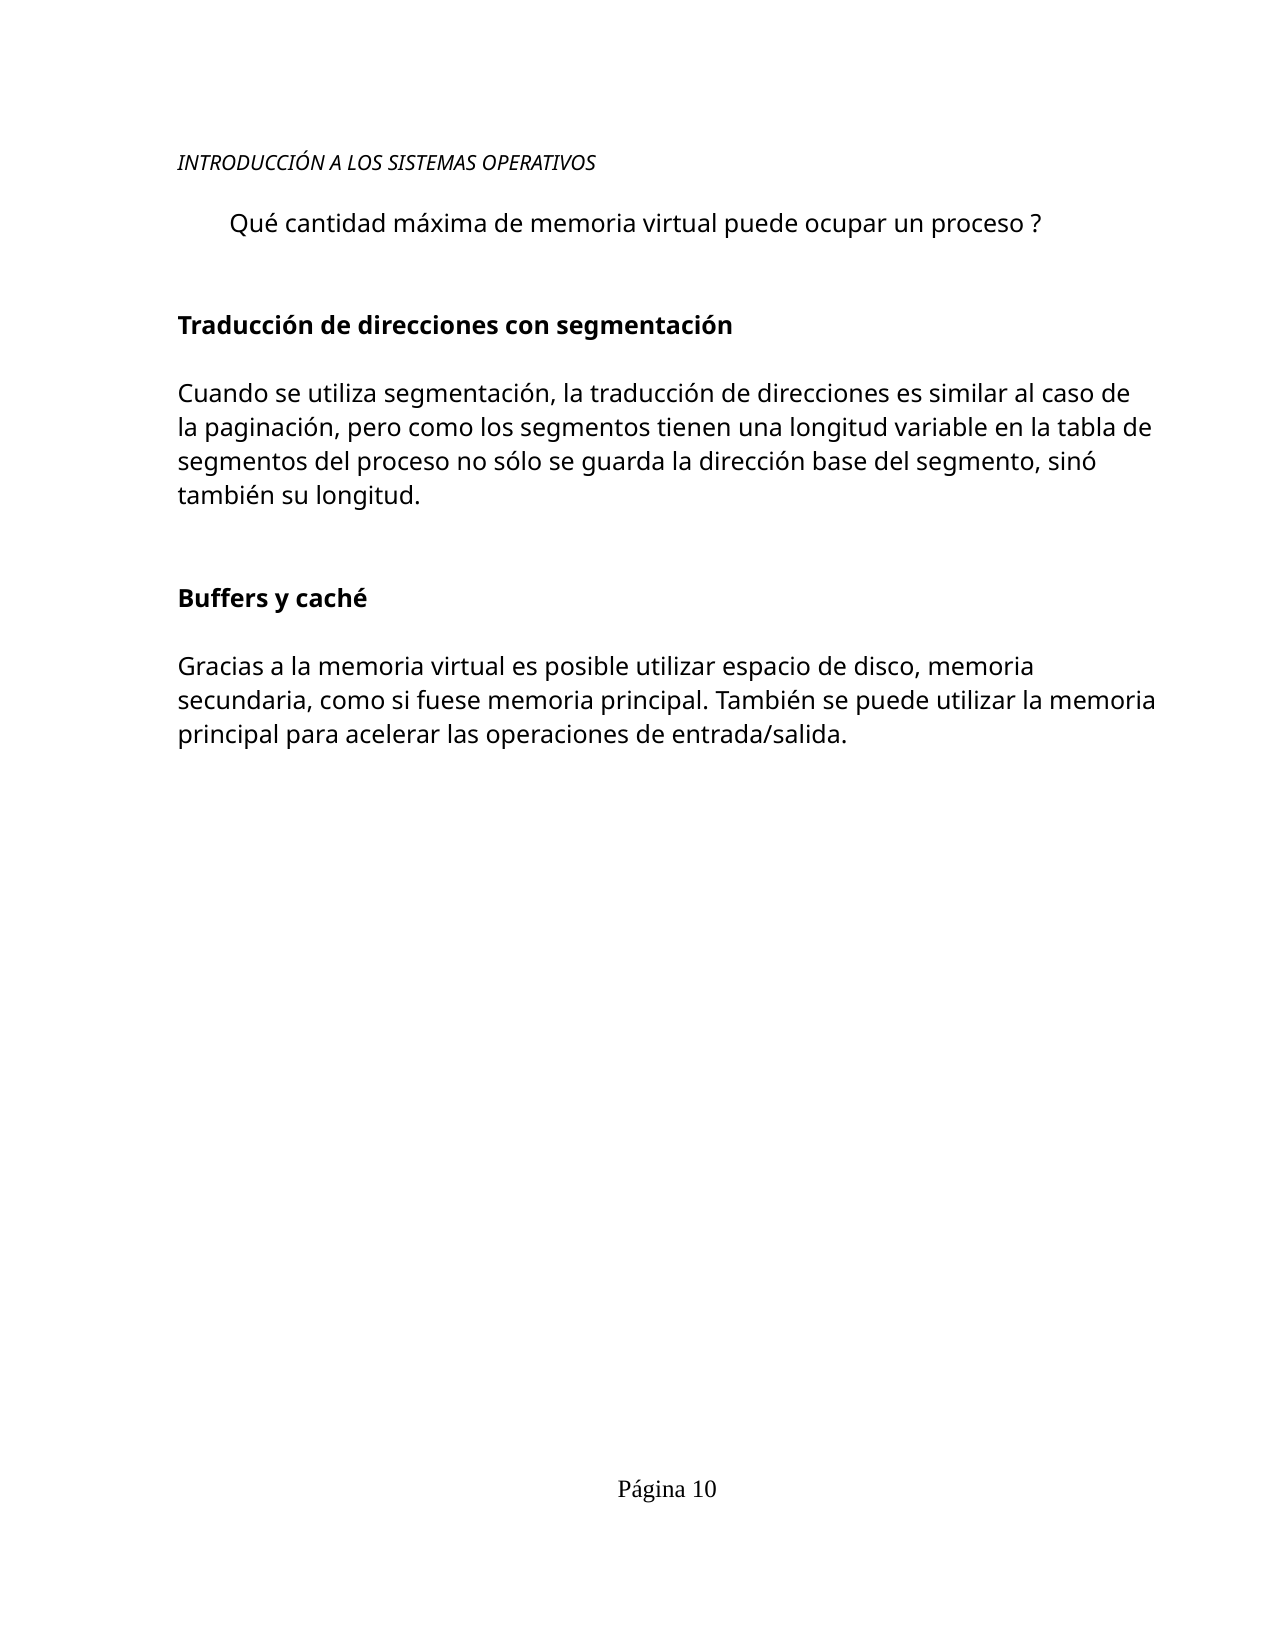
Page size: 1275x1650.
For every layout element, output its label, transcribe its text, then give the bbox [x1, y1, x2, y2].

text Traducción de direcciones con segmentación [177, 308, 1157, 342]
text Cuando se utiliza segmentación, la traducción de direcciones es similar al caso de la paginación, pero como los segmentos tienen una longitud variable en la tabla de segmentos del proceso no sólo se guarda la dirección base del segmento, sinó también su longitud. [177, 376, 1157, 512]
text Buffers y caché [177, 580, 1157, 614]
text Qué cantidad máxima de memoria virtual puede ocupar un proceso ? [177, 206, 1157, 239]
text Gracias a la memoria virtual es posible utilizar espacio de disco, memoria secundaria, como si fuese memoria principal. También se puede utilizar la memoria principal para acelerar las operaciones de entrada/salida. [177, 648, 1157, 751]
